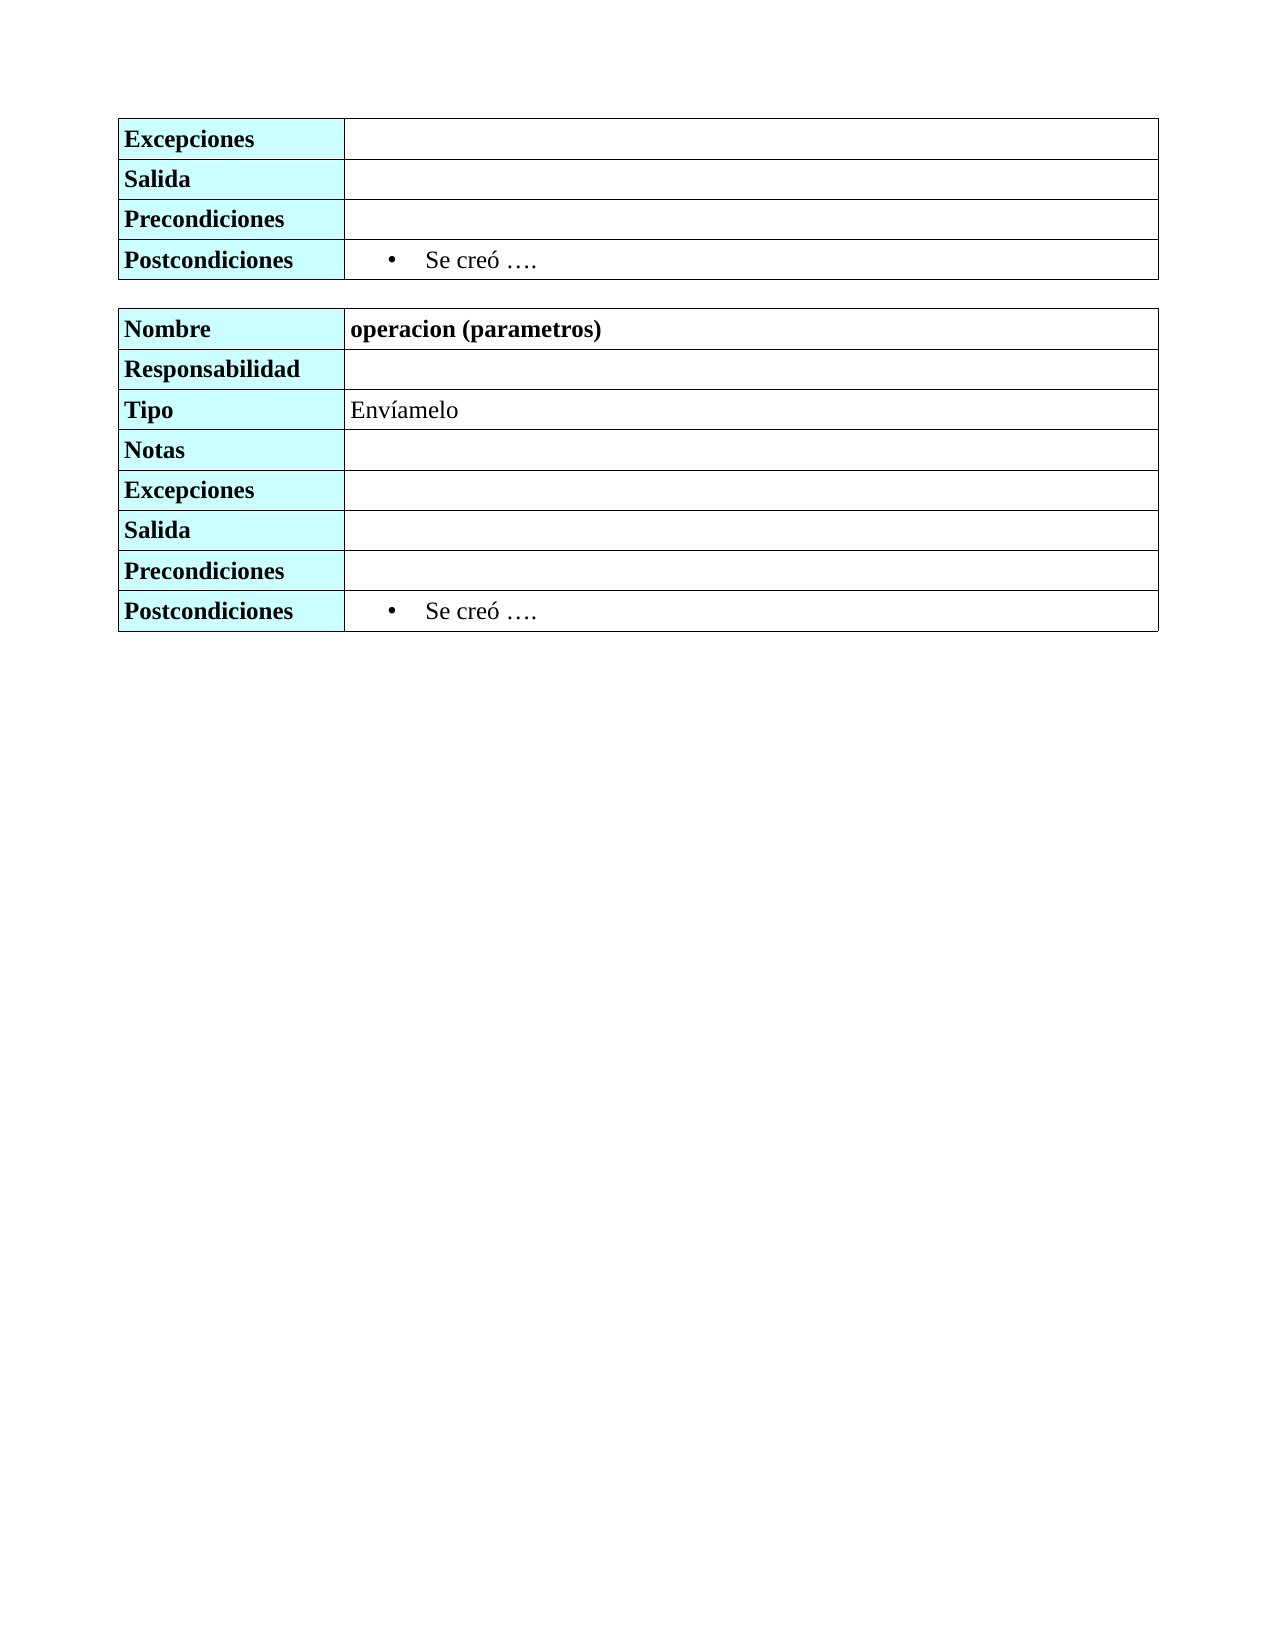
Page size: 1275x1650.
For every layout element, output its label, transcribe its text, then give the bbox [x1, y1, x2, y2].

table_cell [345, 200, 1158, 239]
table_cell Postcondiciones [119, 240, 344, 279]
table_cell Notas [119, 430, 344, 469]
table_cell Excepciones [119, 119, 344, 158]
table_cell [345, 471, 1158, 510]
table_cell [345, 551, 1158, 590]
table_cell [345, 430, 1158, 469]
table_cell Salida [119, 511, 344, 550]
table_cell [345, 350, 1158, 389]
table_cell Salida [119, 160, 344, 199]
table_cell Se creó …. [345, 240, 1158, 279]
table_cell Precondiciones [119, 551, 344, 590]
table_cell [345, 160, 1158, 199]
table_cell Precondiciones [119, 200, 344, 239]
table_cell [345, 511, 1158, 550]
table_cell Responsabilidad [119, 350, 344, 389]
table_cell Envíamelo [345, 390, 1158, 429]
table_cell Excepciones [119, 471, 344, 510]
table_header operacion (parametros) [345, 309, 1158, 348]
table_cell Se creó …. [345, 591, 1158, 631]
table_cell Tipo [119, 390, 344, 429]
table_cell [345, 119, 1158, 158]
table_header Nombre [119, 309, 344, 348]
table_cell Postcondiciones [119, 591, 344, 631]
